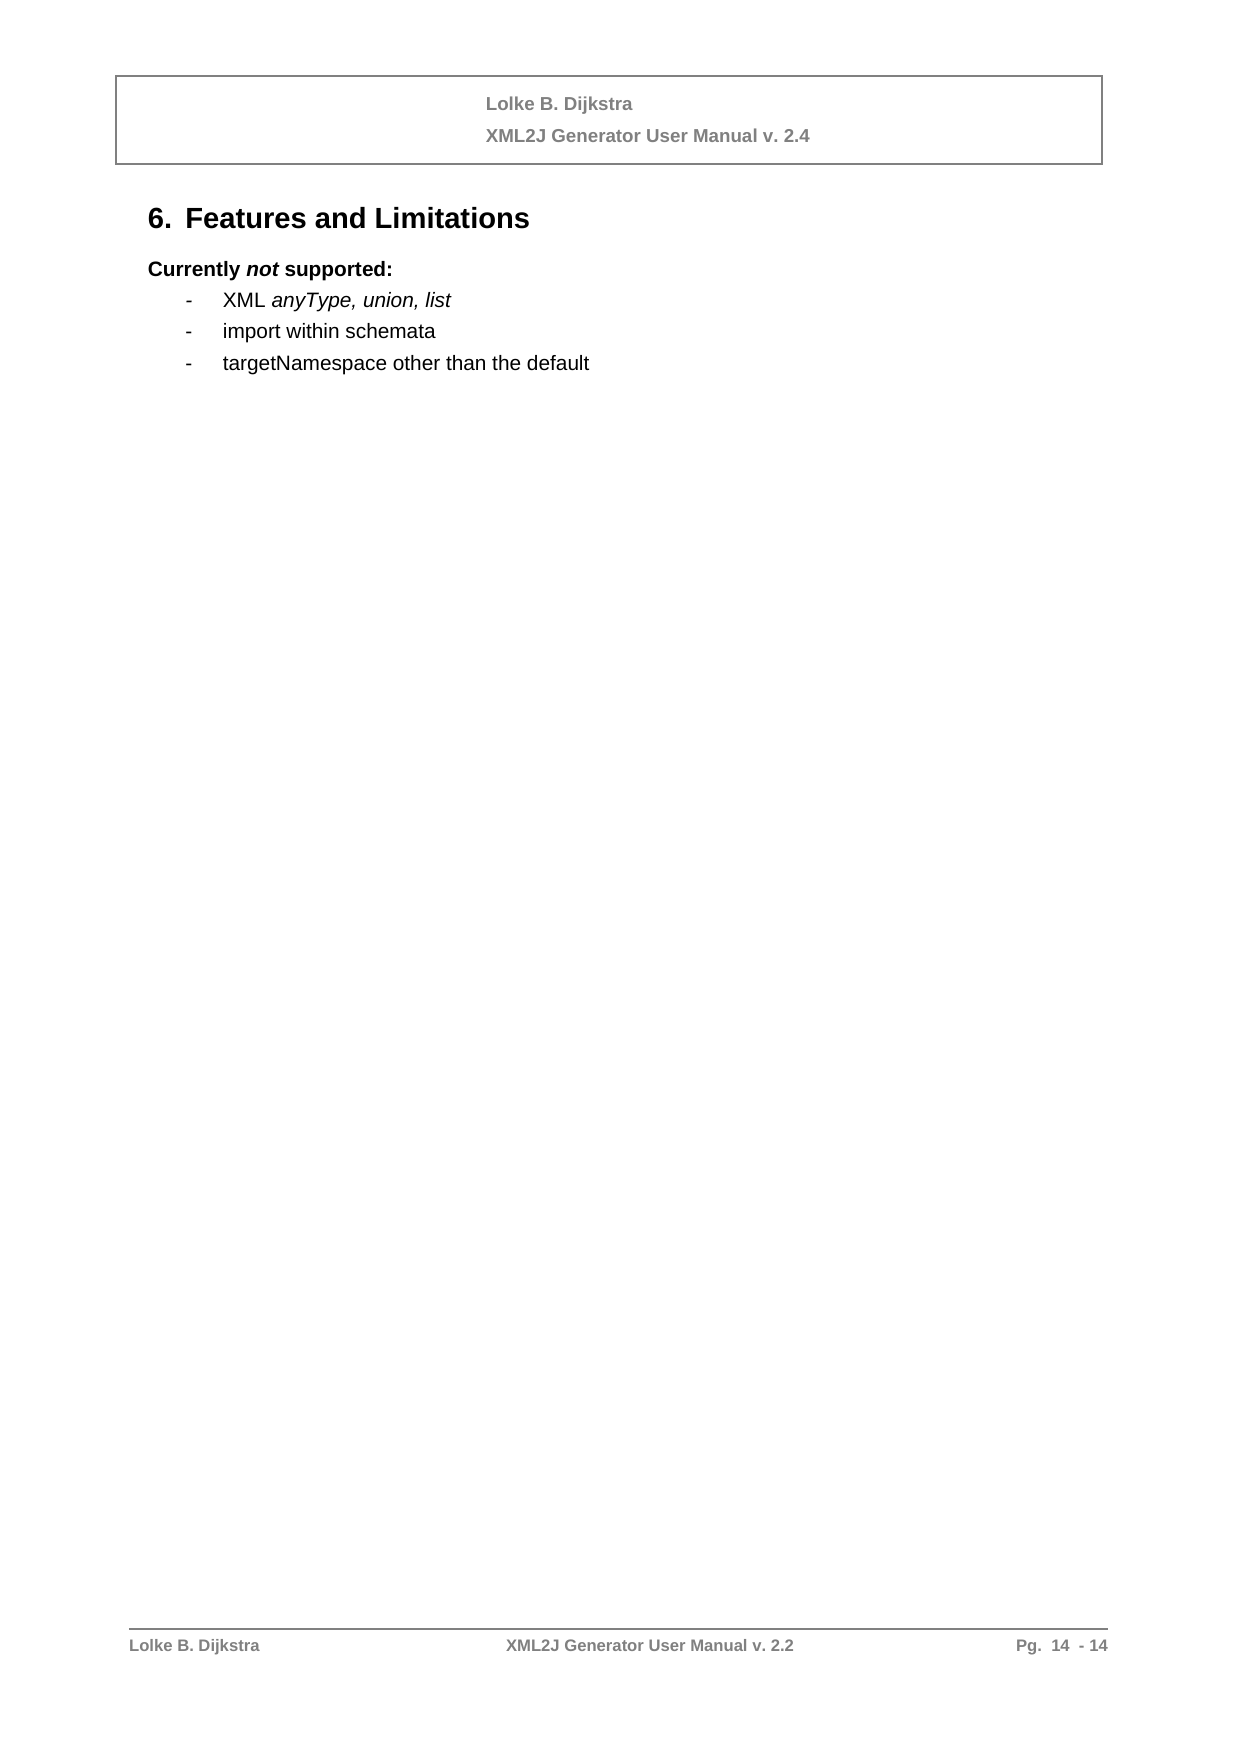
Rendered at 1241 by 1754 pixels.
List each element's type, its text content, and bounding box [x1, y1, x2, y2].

list XML anyType, union, list [185, 288, 1090, 312]
list targetNamespace other than the default [185, 351, 1090, 374]
text Currently not supported: [148, 257, 1090, 281]
list import within schemata [185, 319, 1090, 343]
subtitle Features and Limitations [148, 201, 1090, 234]
